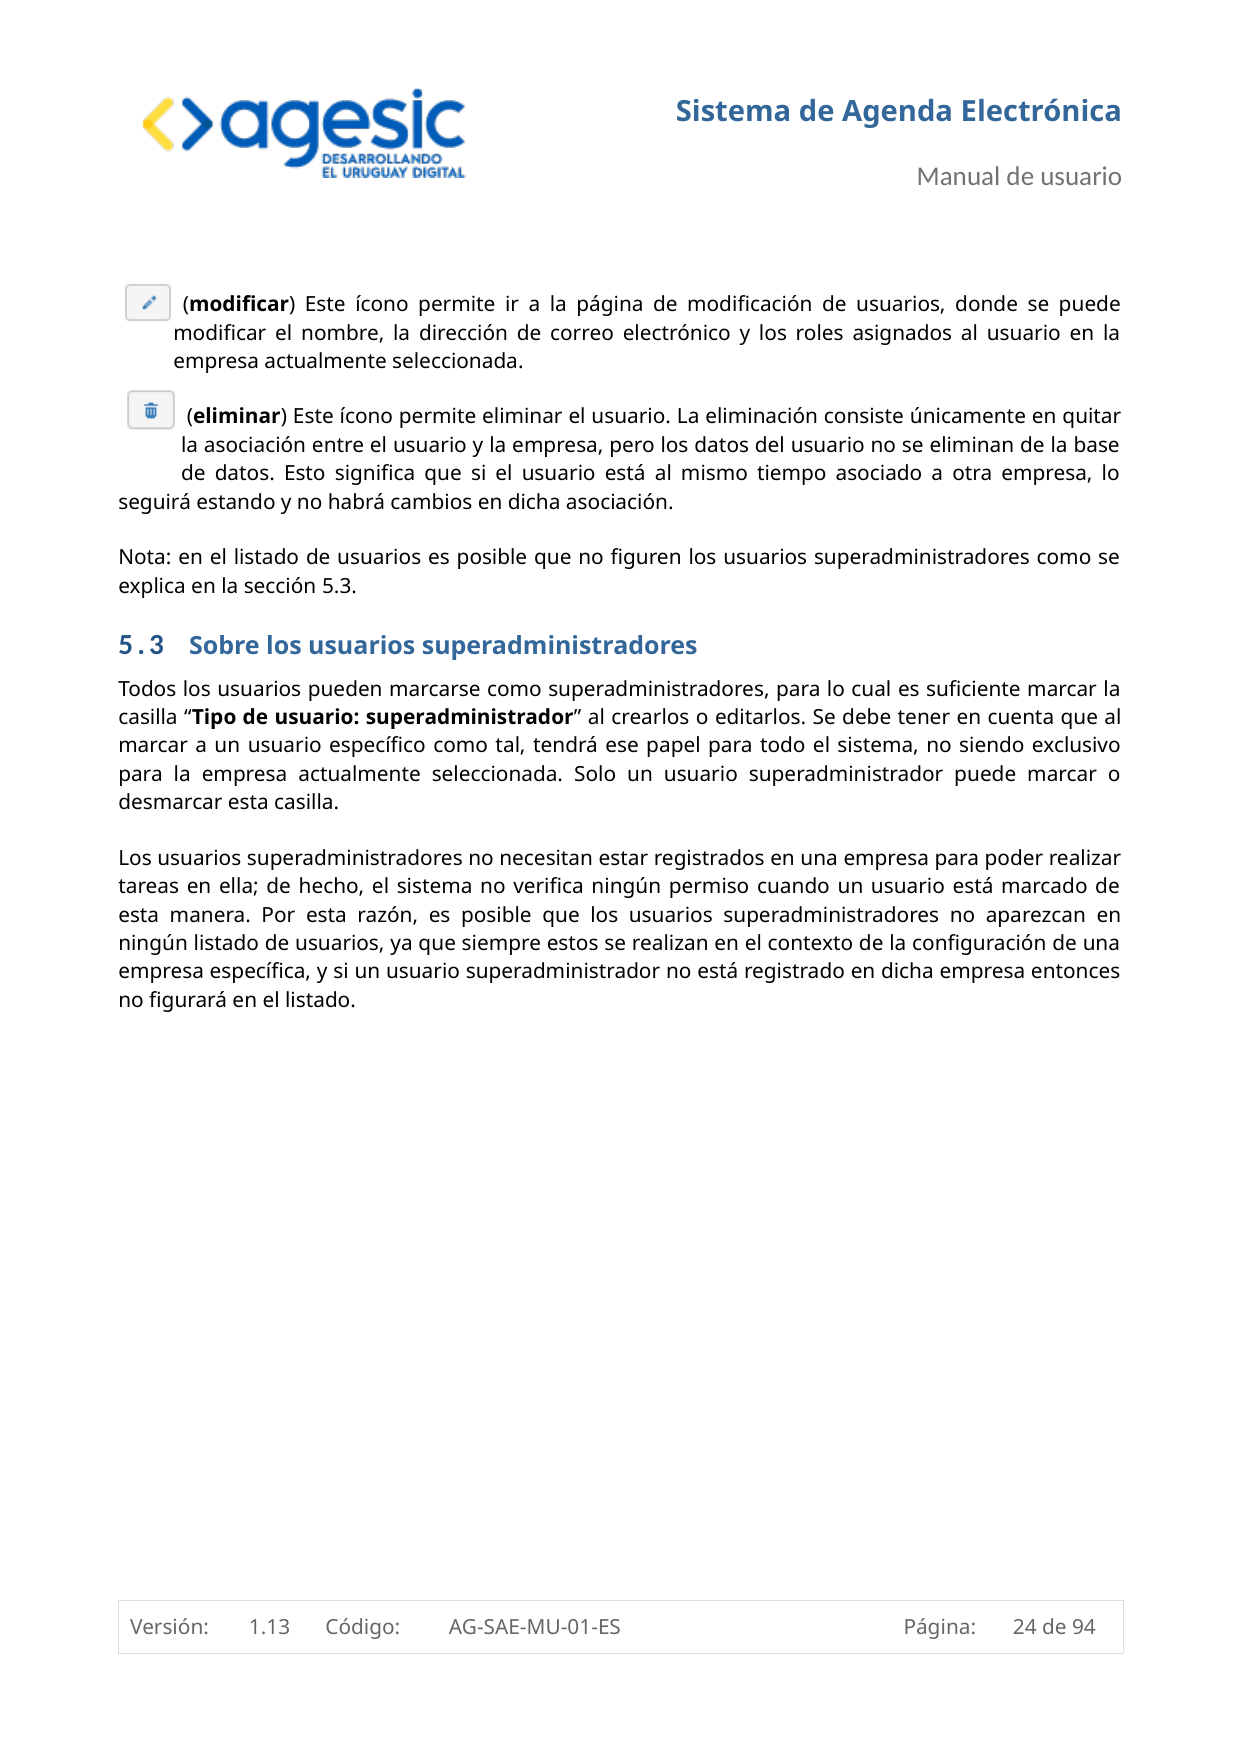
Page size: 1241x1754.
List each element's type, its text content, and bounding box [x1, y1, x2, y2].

subtitle Sobre los usuarios superadministradores [118, 626, 1122, 662]
text Nota: en el listado de usuarios es posible que no figuren los usuarios superadministradores como se explica en la sección 5.3. [118, 542, 1122, 599]
text (eliminar) Este ícono permite eliminar el usuario. La eliminación consiste únicamente en quitar la asociación entre el usuario y la empresa, pero los datos del usuario no se eliminan de la base de datos. Esto significa que si el usuario está al mismo tiempo asociado a otra empresa, lo seguirá estando y no habrá cambios en dicha asociación. [118, 402, 1122, 515]
picture [121, 280, 173, 324]
text Todos los usuarios pueden marcarse como superadministradores, para lo cual es suficiente marcar la casilla “Tipo de usuario: superadministrador” al crearlos o editarlos. Se debe tener en cuenta que al marcar a un usuario específico como tal, tendrá ese papel para todo el sistema, no siendo exclusivo para la empresa actualmente seleccionada. Solo un usuario superadministrador puede marcar o desmarcar esta casilla. [118, 674, 1122, 816]
text Los usuarios superadministradores no necesitan estar registrados en una empresa para poder realizar tareas en ella; de hecho, el sistema no verifica ningún permiso cuando un usuario está marcado de esta manera. Por esta razón, es posible que los usuarios superadministradores no aparezcan en ningún listado de usuarios, ya que siempre estos se realizan en el contexto de la configuración de una empresa específica, y si un usuario superadministrador no está registrado en dicha empresa entonces no figurará en el listado. [118, 843, 1122, 1013]
picture [142, 88, 466, 178]
picture [123, 386, 181, 434]
text (modificar) Este ícono permite ir a la página de modificación de usuarios, donde se puede modificar el nombre, la dirección de correo electrónico y los roles asignados al usuario en la empresa actualmente seleccionada. [118, 289, 1122, 374]
